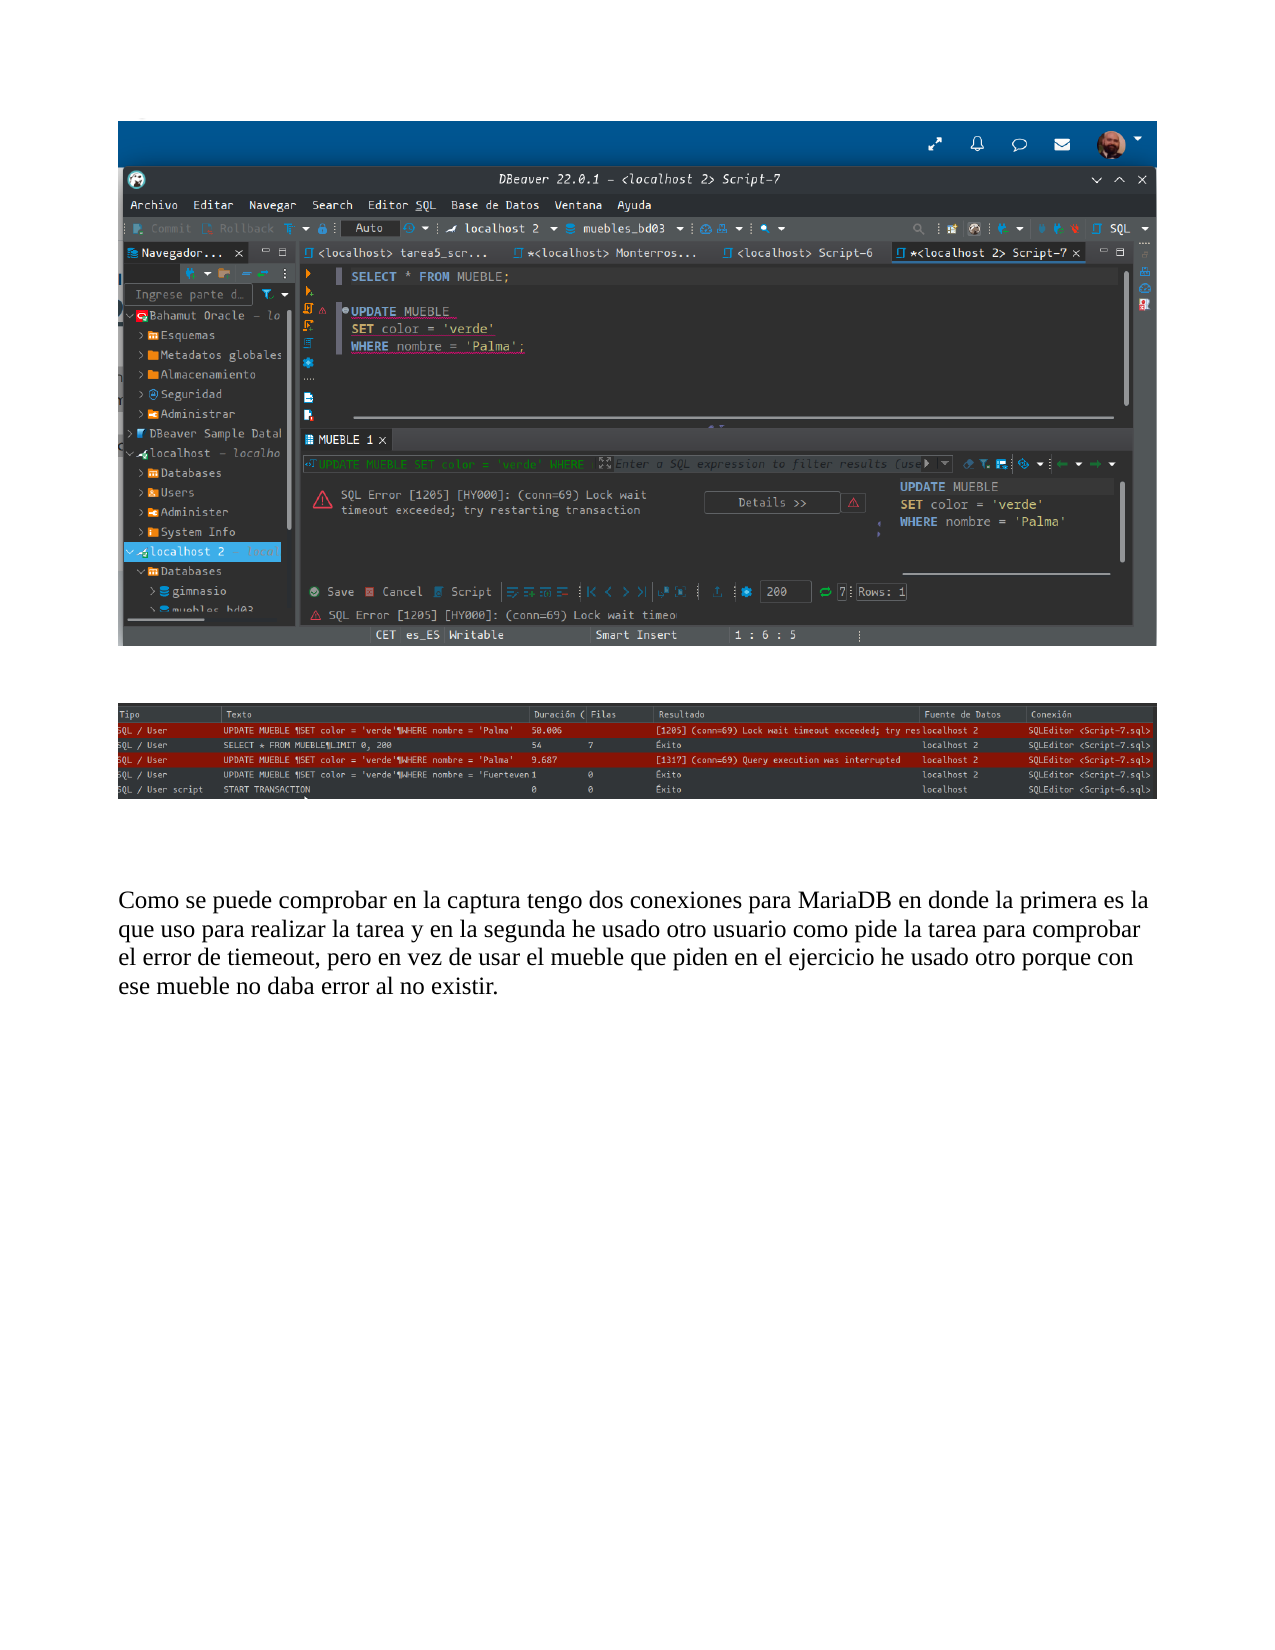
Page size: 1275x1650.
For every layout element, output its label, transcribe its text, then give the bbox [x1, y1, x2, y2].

text Como se puede comprobar en la captura tengo dos conexiones para MariaDB en donde la primera es la que uso para realizar la tarea y en la segunda he usado otro usuario como pide la tarea para comprobar el error de tiemeout, pero en vez de usar el mueble que piden en el ejercicio he usado otro porque con ese mueble no daba error al no existir. [118, 885, 1157, 1000]
picture [118, 703, 1157, 799]
table_header [118, 646, 1157, 674]
picture [118, 118, 1157, 646]
table_header [118, 799, 1157, 827]
